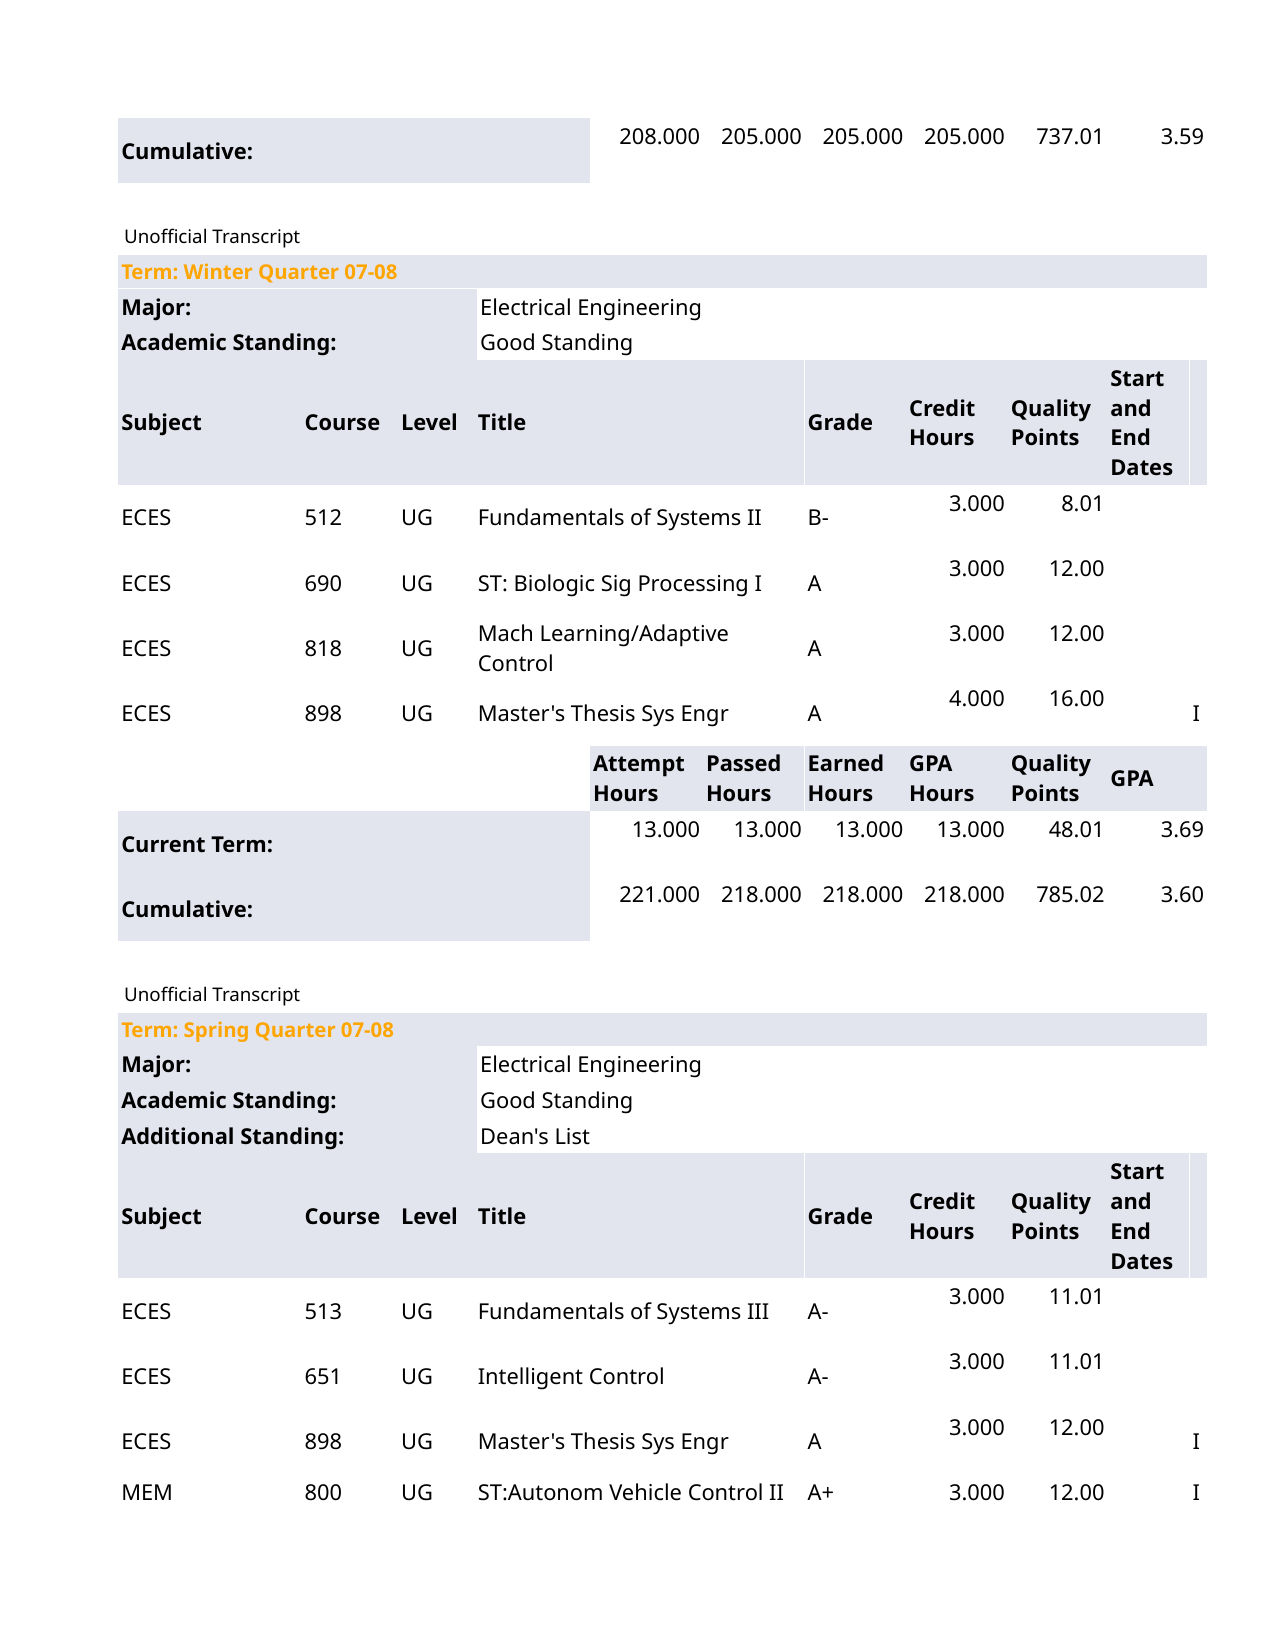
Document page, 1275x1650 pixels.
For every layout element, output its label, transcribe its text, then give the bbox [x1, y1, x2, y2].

table_cell UG [398, 1278, 475, 1343]
table_cell Course [301, 1153, 398, 1278]
table_cell 11.01 [1008, 1278, 1107, 1343]
table_cell 3.60 [1107, 876, 1207, 941]
table_cell I [1190, 1409, 1207, 1474]
table_cell 513 [301, 1278, 398, 1343]
table_cell 48.01 [1008, 811, 1107, 876]
table_cell [1207, 1153, 1227, 1278]
table_cell Electrical Engineering [477, 289, 1189, 324]
table_cell [1190, 1118, 1227, 1153]
table_cell ECES [118, 1278, 301, 1343]
table_cell Fundamentals of Systems II [475, 485, 804, 550]
table_cell Grade [805, 1153, 906, 1278]
table_cell 12.00 [1008, 1409, 1107, 1474]
table_cell [1190, 1153, 1207, 1278]
table_cell [1190, 1344, 1207, 1408]
table_cell A [805, 1409, 906, 1474]
table_cell [1107, 615, 1189, 680]
table_cell Grade [805, 360, 906, 485]
table_cell [1207, 1409, 1227, 1474]
table_cell ECES [118, 1344, 301, 1408]
table_cell Credit Hours [906, 1153, 1008, 1278]
table_cell ECES [118, 1409, 301, 1474]
table_cell 3.000 [906, 1278, 1008, 1343]
table_cell 13.000 [590, 811, 703, 876]
table_cell [1190, 1046, 1227, 1082]
table_cell Start and End Dates [1107, 1153, 1189, 1278]
table_cell [1207, 1344, 1227, 1408]
table_cell [1207, 1474, 1227, 1509]
table_cell [1207, 183, 1227, 218]
table_cell [1207, 615, 1227, 680]
table_cell 512 [301, 485, 398, 550]
table_cell Earned Hours [805, 746, 906, 811]
table_cell Subject [118, 1153, 301, 1278]
table_cell 898 [301, 1409, 398, 1474]
table_cell [1107, 1409, 1189, 1474]
table_cell UG [398, 485, 475, 550]
table_cell [1190, 289, 1227, 324]
table_cell Major: [118, 289, 477, 324]
table_cell 3.59 [1107, 118, 1207, 183]
table_cell 737.01 [1008, 118, 1107, 183]
table_cell 800 [301, 1474, 398, 1509]
table_cell 3.000 [906, 615, 1008, 680]
table_cell 12.00 [1008, 1474, 1107, 1509]
table_cell 218.000 [805, 876, 906, 941]
table_cell I [1190, 1474, 1207, 1509]
table_cell [118, 218, 477, 255]
table_cell UG [398, 1409, 475, 1474]
table_cell A- [805, 1344, 906, 1408]
table_cell [1190, 1278, 1207, 1343]
table_cell ST:Autonom Vehicle Control II [475, 1474, 804, 1509]
table_cell ECES [118, 550, 301, 615]
table_cell Dean's List [477, 1118, 1189, 1153]
table_cell Subject [118, 360, 301, 485]
table_cell GPA Hours [906, 746, 1008, 811]
table_cell 3.000 [906, 485, 1008, 550]
table_cell UG [398, 550, 475, 615]
table_cell 3.000 [906, 1409, 1008, 1474]
table_cell 13.000 [703, 811, 804, 876]
table_cell [1207, 1278, 1227, 1343]
table_cell A- [805, 1278, 906, 1343]
table_cell A [805, 680, 906, 746]
table_cell [1107, 680, 1189, 746]
table_cell UG [398, 1344, 475, 1408]
table_cell Quality Points [1008, 360, 1107, 485]
table_cell 208.000 [590, 118, 703, 183]
table_cell A+ [805, 1474, 906, 1509]
table_cell Master's Thesis Sys Engr [475, 680, 804, 746]
table_cell 221.000 [590, 876, 703, 941]
table_cell [1190, 324, 1227, 360]
table_cell [1207, 941, 1227, 976]
table_cell B- [805, 485, 906, 550]
table_cell [1107, 1344, 1189, 1408]
table_cell Current Term: [118, 811, 590, 876]
table_cell GPA [1107, 746, 1207, 811]
table_cell Quality Points [1008, 746, 1107, 811]
table_cell Course [301, 360, 398, 485]
table_cell Additional Standing: [118, 1118, 477, 1153]
table_cell [1107, 485, 1189, 550]
table_cell [118, 183, 1207, 218]
table_cell I [1190, 680, 1207, 746]
table_cell Start and End Dates [1107, 360, 1189, 485]
table_cell 3.000 [906, 1474, 1008, 1509]
table_cell 16.00 [1008, 680, 1107, 746]
table_cell 3.000 [906, 1344, 1008, 1408]
table_cell Academic Standing: [118, 1082, 477, 1118]
table_cell 651 [301, 1344, 398, 1408]
table_cell ECES [118, 680, 301, 746]
table_cell Mach Learning/Adaptive Control [475, 615, 804, 680]
table_cell [477, 218, 1227, 255]
table_cell ST: Biologic Sig Processing I [475, 550, 804, 615]
table_cell [1107, 1278, 1189, 1343]
table_cell 3.000 [906, 550, 1008, 615]
table_cell [1190, 360, 1207, 485]
table_cell Title [475, 360, 804, 485]
table_cell 12.00 [1008, 550, 1107, 615]
table_cell 205.000 [703, 118, 804, 183]
table_cell A [805, 615, 906, 680]
table_cell 8.01 [1008, 485, 1107, 550]
table_cell UG [398, 680, 475, 746]
table_cell UG [398, 1474, 475, 1509]
table_cell [118, 976, 477, 1013]
table_cell Electrical Engineering [477, 1046, 1189, 1082]
table_cell [1190, 615, 1207, 680]
table_cell 13.000 [906, 811, 1008, 876]
table_cell MEM [118, 1474, 301, 1509]
table_cell ECES [118, 615, 301, 680]
table_cell 218.000 [906, 876, 1008, 941]
table_header Unofficial Transcript [121, 979, 324, 1010]
table_cell Term: Spring Quarter 07-08 [118, 1013, 1207, 1046]
table_cell [1190, 485, 1207, 550]
table_cell 205.000 [906, 118, 1008, 183]
table_cell [1207, 255, 1227, 288]
table_cell Title [475, 1153, 804, 1278]
table_cell UG [398, 615, 475, 680]
table_cell 11.01 [1008, 1344, 1107, 1408]
table_cell [1190, 1082, 1227, 1118]
table_cell 205.000 [805, 118, 906, 183]
table_cell Credit Hours [906, 360, 1008, 485]
table_cell 218.000 [703, 876, 804, 941]
table_cell 785.02 [1008, 876, 1107, 941]
table_cell Term: Winter Quarter 07-08 [118, 255, 1207, 288]
table_cell [1207, 1013, 1227, 1046]
table_cell Intelligent Control [475, 1344, 804, 1408]
table_cell [1190, 550, 1207, 615]
table_cell 3.69 [1107, 811, 1207, 876]
table_cell Level [398, 1153, 475, 1278]
table_cell [118, 746, 590, 811]
table_cell Cumulative: [118, 876, 590, 941]
table_cell 818 [301, 615, 398, 680]
table_cell Cumulative: [118, 118, 590, 183]
table_cell 13.000 [805, 811, 906, 876]
table_cell Academic Standing: [118, 324, 477, 360]
table_header Unofficial Transcript [121, 221, 324, 252]
table_cell [477, 976, 1227, 1013]
table_cell ECES [118, 485, 301, 550]
table_cell 4.000 [906, 680, 1008, 746]
table_cell Major: [118, 1046, 477, 1082]
table_cell Level [398, 360, 475, 485]
table_cell [1207, 360, 1227, 485]
table_cell Fundamentals of Systems III [475, 1278, 804, 1343]
table_cell Good Standing [477, 1082, 1189, 1118]
table_cell [1107, 1474, 1189, 1509]
table_cell Master's Thesis Sys Engr [475, 1409, 804, 1474]
table_cell [1207, 485, 1227, 550]
table_cell 12.00 [1008, 615, 1107, 680]
table_cell [1207, 550, 1227, 615]
table_cell [1207, 811, 1227, 876]
table_cell [1207, 118, 1227, 183]
table_cell Quality Points [1008, 1153, 1107, 1278]
table_cell A [805, 550, 906, 615]
table_cell Attempt Hours [590, 746, 703, 811]
table_cell [118, 941, 1207, 976]
table_cell Good Standing [477, 324, 1189, 360]
table_cell [1107, 550, 1189, 615]
table_cell Passed Hours [703, 746, 804, 811]
table_cell [1207, 680, 1227, 746]
table_cell [1207, 746, 1227, 811]
table_cell [1207, 876, 1227, 941]
table_cell 690 [301, 550, 398, 615]
table_cell 898 [301, 680, 398, 746]
